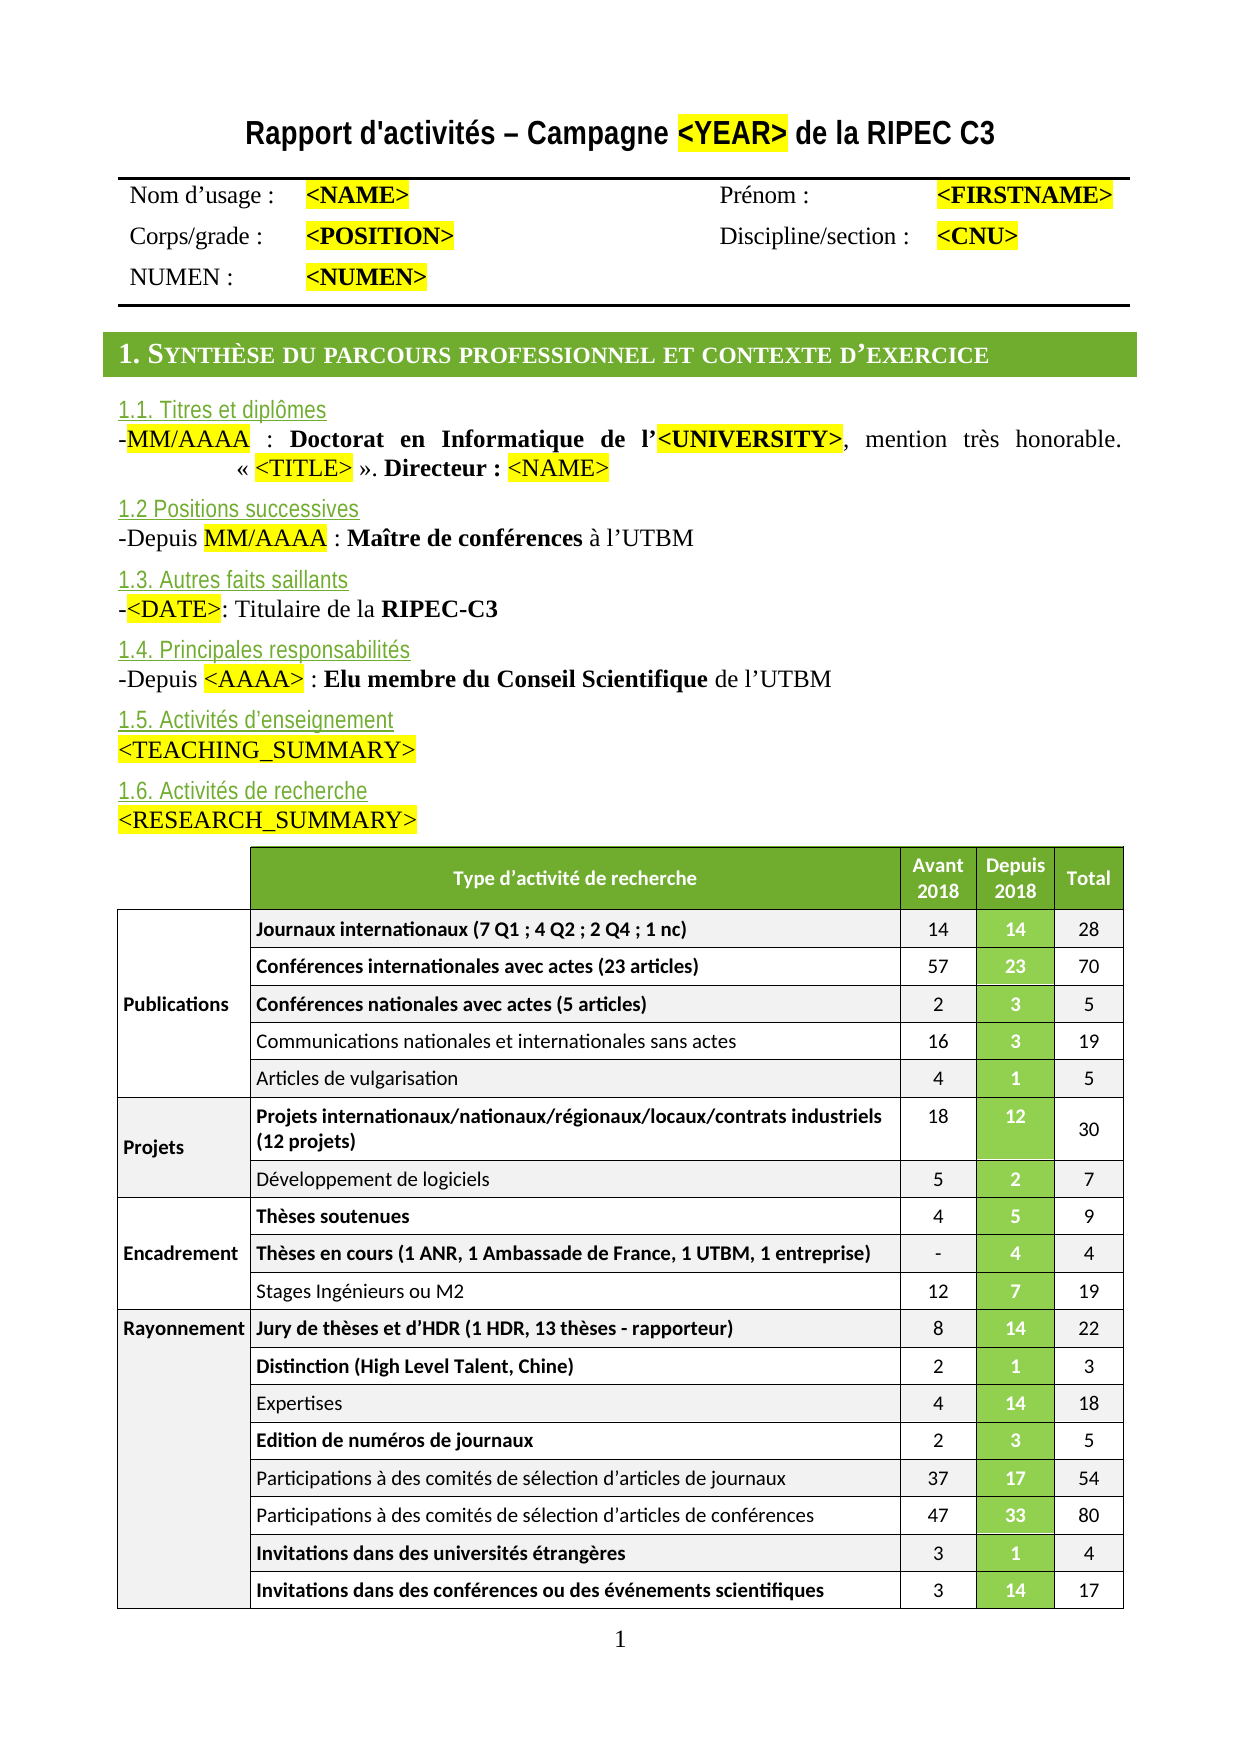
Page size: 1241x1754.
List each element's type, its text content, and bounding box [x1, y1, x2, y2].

table_cell 5 [977, 1198, 1054, 1234]
table_cell 14 [977, 1385, 1054, 1421]
table_cell 4 [901, 1060, 976, 1097]
table_cell [925, 263, 1130, 304]
table_header <NAME> [294, 180, 708, 221]
table_cell Expertises [251, 1385, 900, 1421]
table_cell 12 [901, 1273, 976, 1309]
table_cell 2 [901, 986, 976, 1022]
table_cell 5 [1055, 986, 1123, 1022]
table_cell 1 [977, 1060, 1054, 1097]
table_cell 18 [901, 1098, 976, 1159]
table_cell 30 [1055, 1098, 1123, 1159]
subtitle 1.1. Titres et diplômes [118, 395, 1122, 424]
table_cell 2 [901, 1348, 976, 1384]
table_cell 14 [977, 1310, 1054, 1347]
table_cell 1 [977, 1348, 1054, 1384]
table_cell 14 [977, 910, 1054, 947]
table_header Depuis 2018 [977, 848, 1054, 909]
table_cell 1 [977, 1535, 1054, 1571]
table_cell 16 [901, 1023, 976, 1059]
table_cell 4 [1055, 1535, 1123, 1571]
table_cell 70 [1055, 948, 1123, 984]
table_cell 37 [901, 1460, 976, 1496]
table_cell Stages Ingénieurs ou M2 [251, 1273, 900, 1309]
table_cell 4 [901, 1198, 976, 1234]
table_cell - [901, 1235, 976, 1272]
table_cell 28 [1055, 910, 1123, 947]
subtitle 1.6. Activités de recherche [118, 776, 1122, 805]
table_cell 2 [977, 1161, 1054, 1197]
table_cell Communications nationales et internationales sans actes [251, 1023, 900, 1059]
table_header Nom d’usage : [118, 180, 294, 221]
table_cell Conférences internationales avec actes (23 articles) [251, 948, 900, 984]
table_cell 3 [977, 986, 1054, 1022]
subtitle 1. Synthèse du parcours professionnel et contexte d’exercice [110, 338, 1130, 371]
table_cell Participations à des comités de sélection d’articles de journaux [251, 1460, 900, 1496]
table_cell 57 [901, 948, 976, 984]
table_cell Journaux internationaux (7 Q1 ; 4 Q2 ; 2 Q4 ; 1 nc) [251, 910, 900, 947]
table_cell 4 [977, 1235, 1054, 1272]
table_cell 3 [977, 1023, 1054, 1059]
list MM/AAAA : Doctorat en Informatique de l’<UNIVERSITY>, mention très honorable. « <TITLE> ». Directeur : <NAME> [118, 424, 1122, 482]
table_cell <POSITION> [294, 221, 708, 262]
table_cell Edition de numéros de journaux [251, 1423, 900, 1459]
table_cell 7 [1055, 1161, 1123, 1197]
table_cell Distinction (High Level Talent, Chine) [251, 1348, 900, 1384]
table_cell 7 [977, 1273, 1054, 1309]
table_cell 23 [977, 948, 1054, 984]
list Depuis MM/AAAA : Maître de conférences à l’UTBM [118, 523, 1122, 552]
table_cell Jury de thèses et d’HDR (1 HDR, 13 thèses - rapporteur) [251, 1310, 900, 1347]
subtitle 1.5. Activités d’enseignement [118, 706, 1122, 735]
table_cell 14 [901, 910, 976, 947]
table_cell <NUMEN> [294, 263, 708, 304]
title Rapport d'activités – Campagne <YEAR> de la RIPEC C3 [118, 114, 1122, 152]
text <RESEARCH_SUMMARY> [118, 805, 1122, 834]
table_cell Corps/grade : [118, 221, 294, 262]
text <TEACHING_SUMMARY> [118, 735, 1122, 763]
table_cell 4 [901, 1385, 976, 1421]
table_cell 9 [1055, 1198, 1123, 1234]
table_cell 17 [1055, 1572, 1123, 1608]
table_cell 5 [901, 1161, 976, 1197]
table_cell 3 [901, 1535, 976, 1571]
table_cell Conférences nationales avec actes (5 articles) [251, 986, 900, 1022]
table_header Total [1055, 848, 1123, 909]
table_cell 3 [901, 1572, 976, 1608]
table_cell 19 [1055, 1023, 1123, 1059]
subtitle 1.2 Positions successives [118, 494, 1122, 523]
table_cell 2 [901, 1423, 976, 1459]
table_cell Publications [118, 910, 250, 1097]
list Depuis <AAAA> : Elu membre du Conseil Scientifique de l’UTBM [118, 664, 1122, 693]
table_cell Participations à des comités de sélection d’articles de conférences [251, 1497, 900, 1533]
table_cell 14 [977, 1572, 1054, 1608]
table_cell Encadrement [118, 1198, 250, 1309]
subtitle 1.3. Autres faits saillants [118, 565, 1122, 594]
table_cell 80 [1055, 1497, 1123, 1533]
table_cell Développement de logiciels [251, 1161, 900, 1197]
table_cell Articles de vulgarisation [251, 1060, 900, 1097]
table_cell Rayonnement [118, 1310, 250, 1608]
table_cell 17 [977, 1460, 1054, 1496]
subtitle 1.4. Principales responsabilités [118, 635, 1122, 664]
table_cell [708, 263, 925, 304]
table_cell 33 [977, 1497, 1054, 1533]
table_cell Invitations dans des conférences ou des événements scientifiques [251, 1572, 900, 1608]
table_cell <CNU> [925, 221, 1130, 262]
table_header Type d’activité de recherche [251, 848, 900, 909]
table_cell NUMEN : [118, 263, 294, 304]
table_cell 54 [1055, 1460, 1123, 1496]
table_cell 18 [1055, 1385, 1123, 1421]
table_cell 47 [901, 1497, 976, 1533]
table_cell 12 [977, 1098, 1054, 1159]
table_cell 5 [1055, 1060, 1123, 1097]
table_header Prénom : [708, 180, 925, 221]
table_cell 5 [1055, 1423, 1123, 1459]
table_cell 3 [977, 1423, 1054, 1459]
list <DATE>: Titulaire de la RIPEC-C3 [118, 594, 1122, 623]
table_cell 3 [1055, 1348, 1123, 1384]
table_cell Projets internationaux/nationaux/régionaux/locaux/contrats industriels (12 projets) [251, 1098, 900, 1159]
table_header <FIRSTNAME> [925, 180, 1130, 221]
table_header Avant 2018 [901, 848, 976, 909]
table_cell 8 [901, 1310, 976, 1347]
table_cell 4 [1055, 1235, 1123, 1272]
table_cell 19 [1055, 1273, 1123, 1309]
table_cell 22 [1055, 1310, 1123, 1347]
table_cell Projets [118, 1098, 250, 1197]
table_cell Thèses soutenues [251, 1198, 900, 1234]
table_header [117, 846, 251, 909]
table_cell Invitations dans des universités étrangères [251, 1535, 900, 1571]
table_cell Thèses en cours (1 ANR, 1 Ambassade de France, 1 UTBM, 1 entreprise) [251, 1235, 900, 1272]
table_cell Discipline/section : [708, 221, 925, 262]
